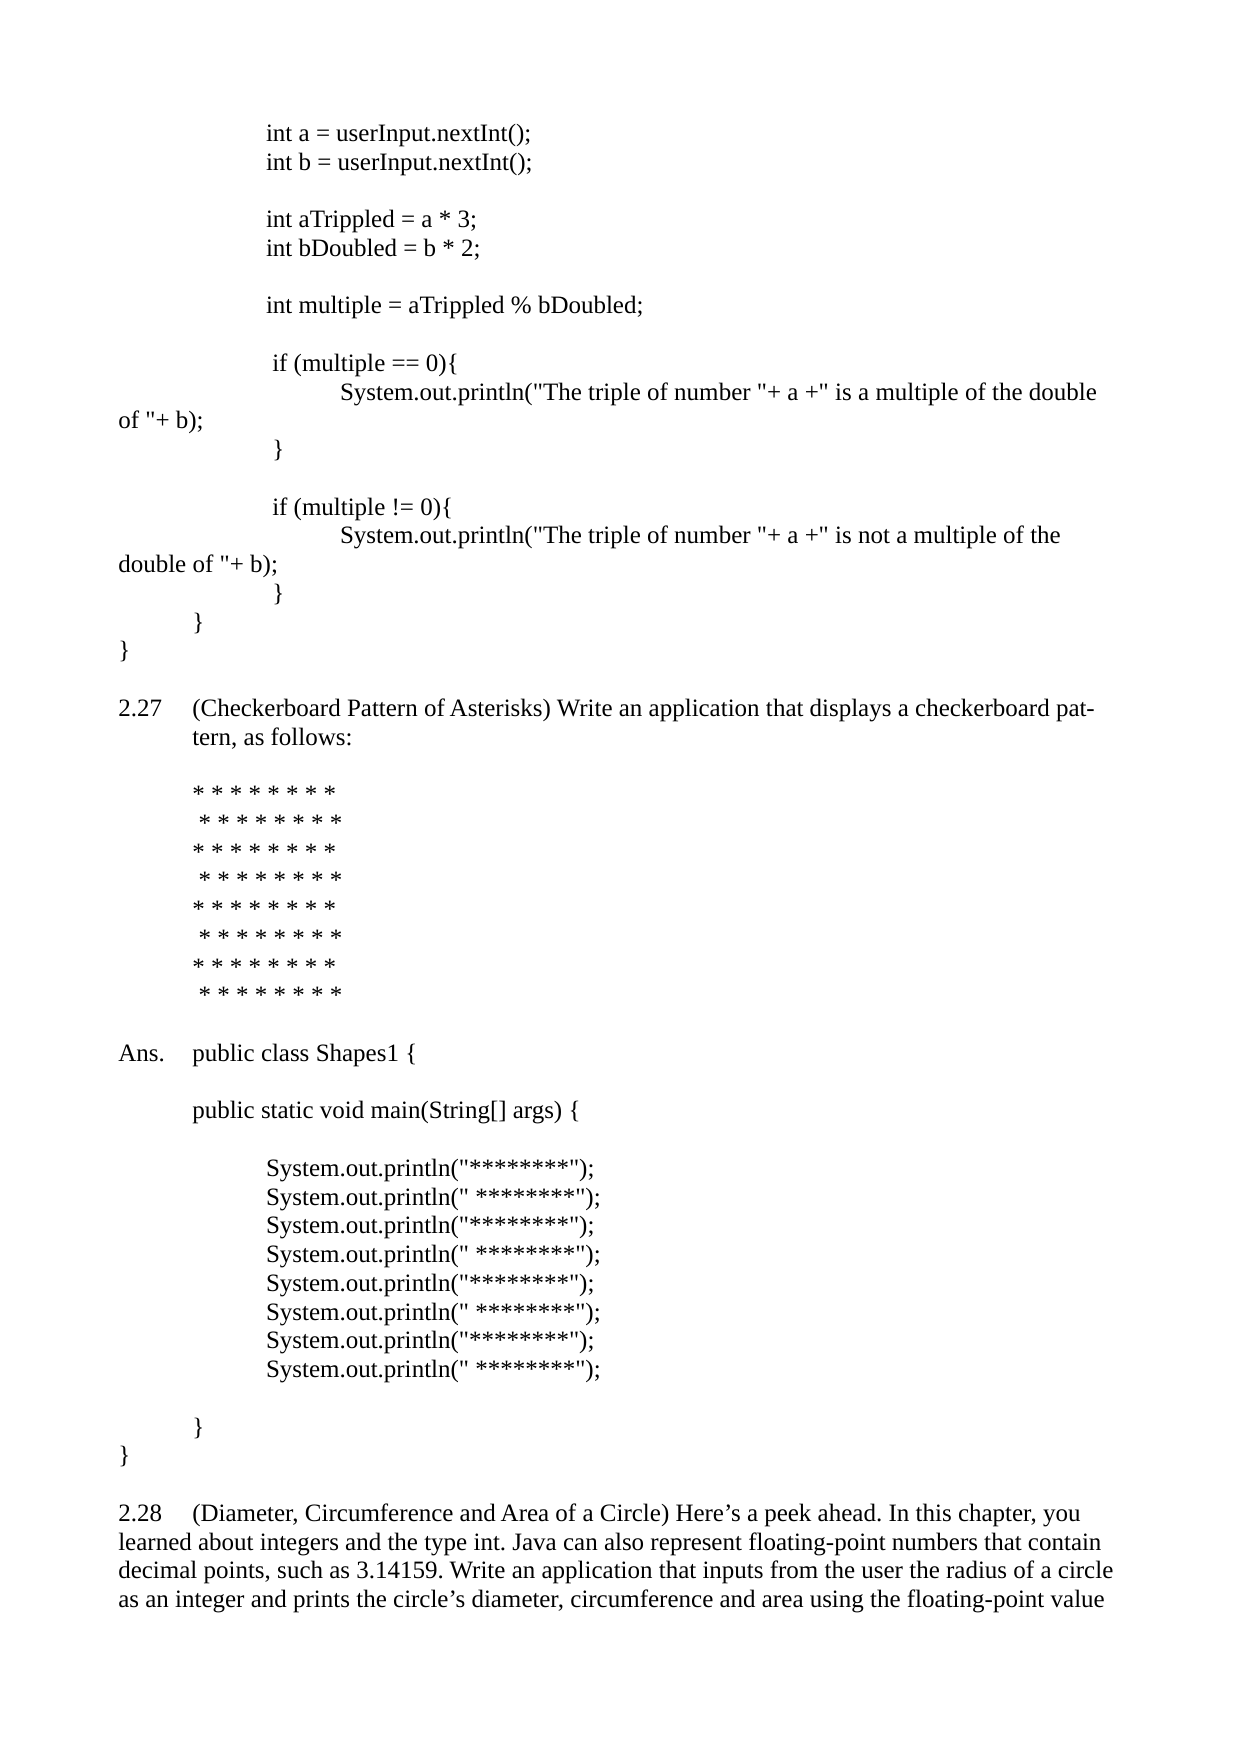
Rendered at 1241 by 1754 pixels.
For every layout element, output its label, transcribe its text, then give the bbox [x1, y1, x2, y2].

text System.out.println("The triple of number "+ a +" is not a multiple of the double of "+ b); [118, 521, 1122, 578]
text if (multiple != 0){ [118, 492, 1122, 521]
text as an integer and prints the circle’s diameter, circumference and area using the floating-point value [118, 1584, 1122, 1613]
text System.out.println("The triple of number "+ a +" is a multiple of the double of "+ b); [118, 377, 1122, 434]
text int bDoubled = b * 2; [118, 233, 1122, 262]
text System.out.println(" ********"); [118, 1182, 1122, 1211]
text int a = userInput.nextInt(); [118, 118, 1122, 147]
text } [118, 636, 1122, 664]
text System.out.println("********"); [118, 1153, 1122, 1182]
text System.out.println("********"); [118, 1211, 1122, 1239]
text int b = userInput.nextInt(); [118, 147, 1122, 176]
text } [118, 578, 1122, 607]
text System.out.println(" ********"); [118, 1239, 1122, 1268]
text * * * * * * * * [118, 923, 1122, 952]
text System.out.println(" ********"); [118, 1297, 1122, 1326]
text decimal points, such as 3.14159. Write an application that inputs from the user the radius of a circle [118, 1556, 1122, 1584]
text int multiple = aTrippled % bDoubled; [118, 291, 1122, 319]
text 2.27 (Checkerboard Pattern of Asterisks) Write an application that displays a checkerboard pat- tern, as follows: [118, 693, 1122, 751]
text * * * * * * * * [118, 866, 1122, 894]
text 2.28 (Diameter, Circumference and Area of a Circle) Here’s a peek ahead. In this chapter, you [118, 1498, 1122, 1527]
text * * * * * * * * [118, 808, 1122, 837]
text int aTrippled = a * 3; [118, 204, 1122, 233]
text * * * * * * * * [118, 837, 1122, 866]
text System.out.println("********"); [118, 1326, 1122, 1354]
text System.out.println(" ********"); [118, 1354, 1122, 1383]
text if (multiple == 0){ [118, 348, 1122, 377]
text * * * * * * * * [118, 981, 1122, 1009]
text * * * * * * * * [118, 894, 1122, 923]
text } [118, 1441, 1122, 1469]
text public static void main(String[] args) { [118, 1096, 1122, 1124]
text learned about integers and the type int. Java can also represent floating-point numbers that contain [118, 1527, 1122, 1556]
text } [118, 1412, 1122, 1441]
text System.out.println("********"); [118, 1268, 1122, 1297]
text } [118, 434, 1122, 463]
text * * * * * * * * [118, 779, 1122, 808]
text * * * * * * * * [118, 952, 1122, 981]
text Ans. public class Shapes1 { [118, 1038, 1122, 1067]
text } [118, 607, 1122, 636]
